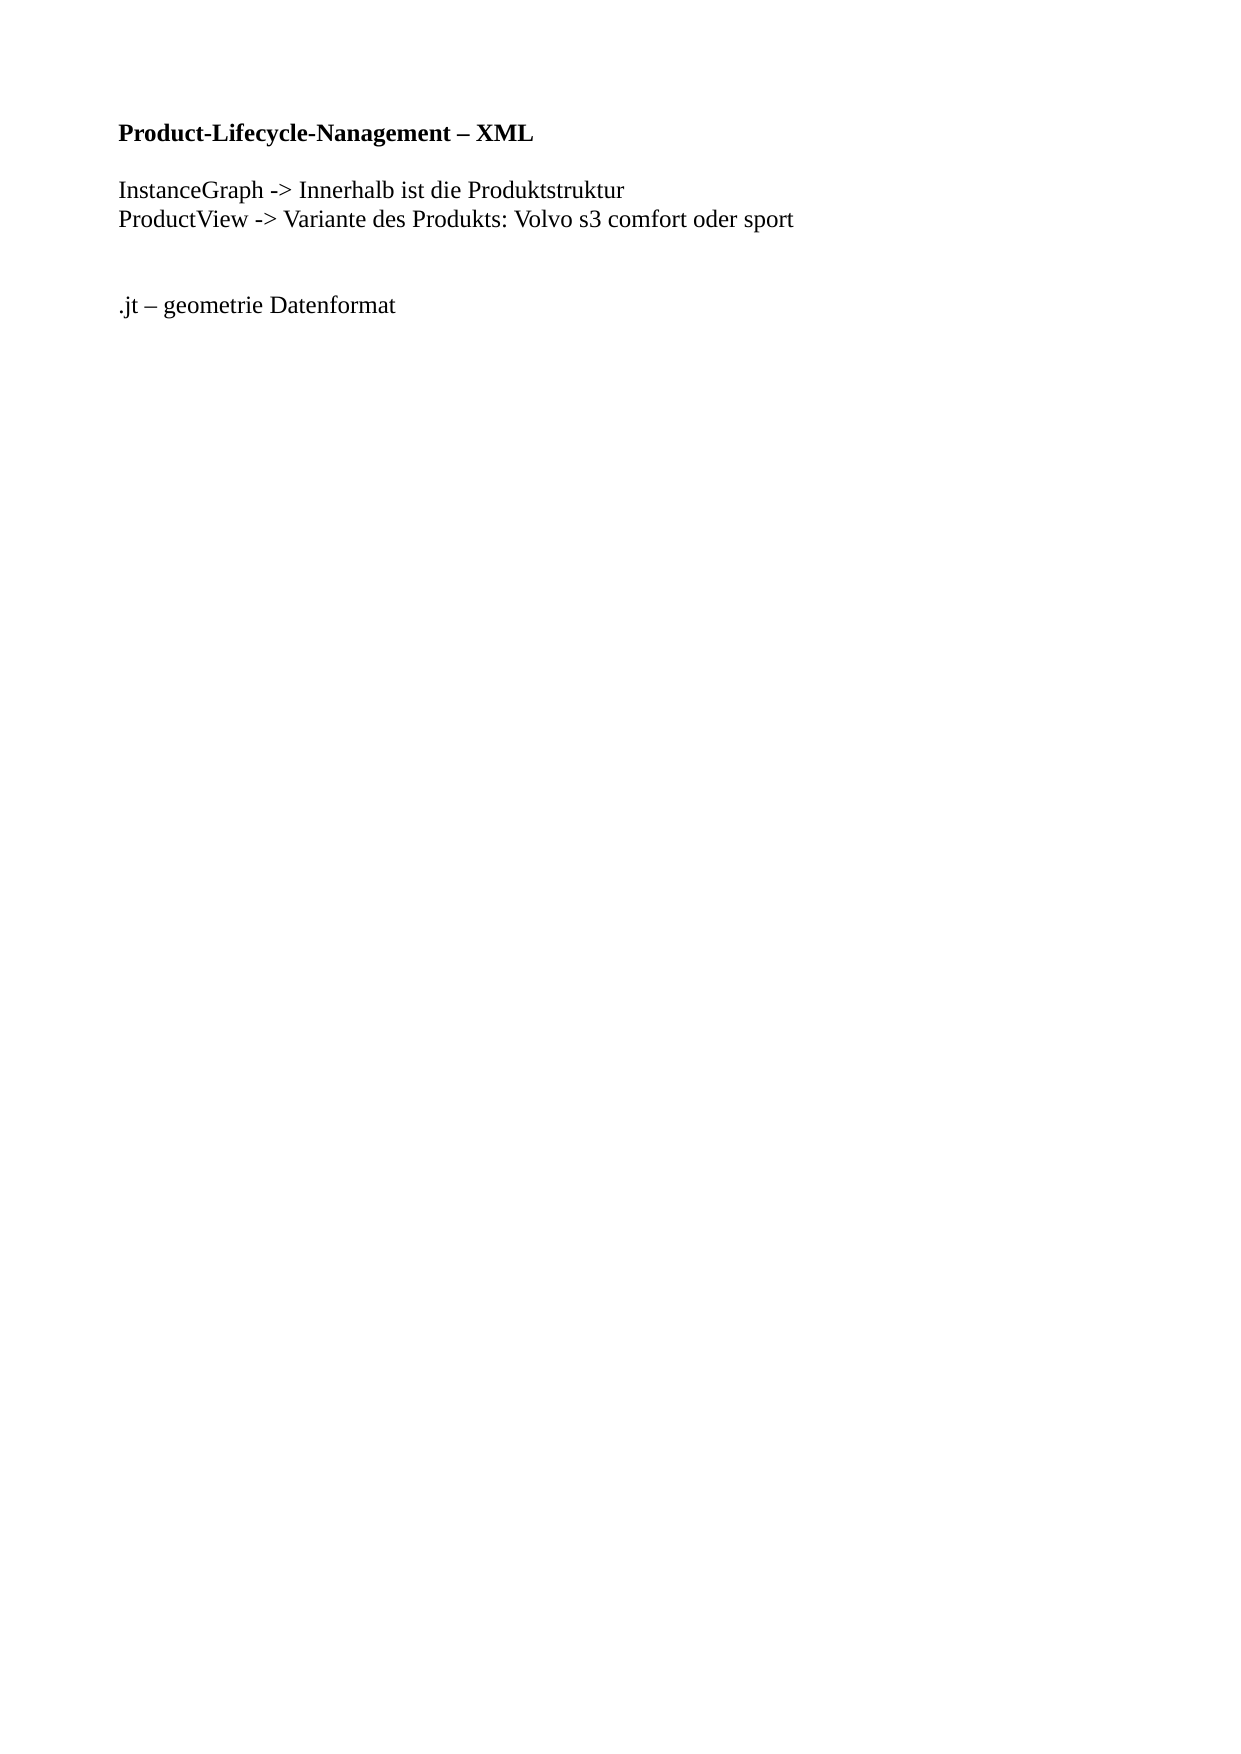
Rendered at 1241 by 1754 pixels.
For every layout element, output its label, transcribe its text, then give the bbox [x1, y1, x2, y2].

text .jt – geometrie Datenformat [118, 291, 1122, 319]
text Product-Lifecycle-Nanagement – XML [118, 118, 1122, 147]
text InstanceGraph -> Innerhalb ist die Produktstruktur [118, 176, 1122, 204]
text ProductView -> Variante des Produkts: Volvo s3 comfort oder sport [118, 204, 1122, 233]
